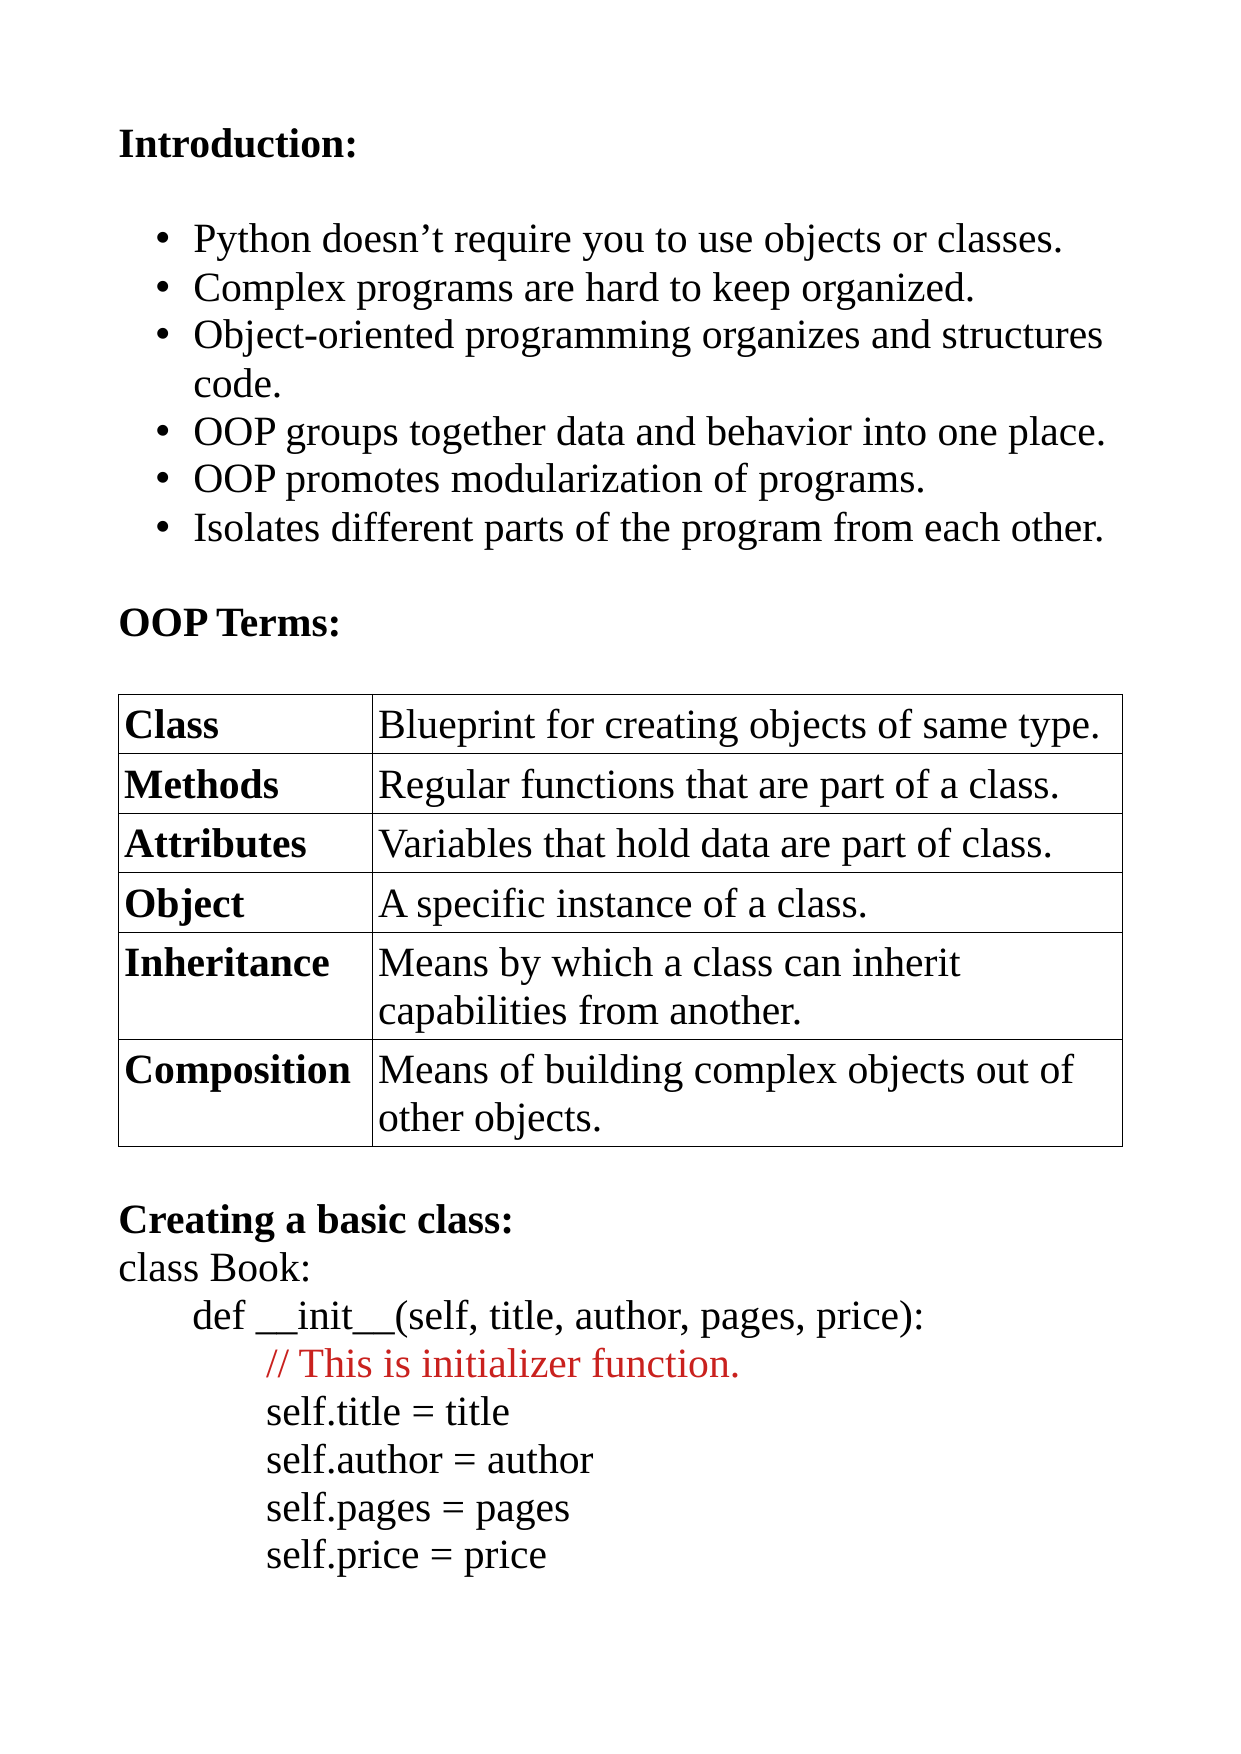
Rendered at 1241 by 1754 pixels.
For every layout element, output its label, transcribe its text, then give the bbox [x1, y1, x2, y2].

text Creating a basic class: [118, 1194, 1122, 1242]
list Complex programs are hard to keep organized. [156, 262, 1122, 310]
text self.pages = pages [118, 1482, 1122, 1530]
text self.price = price [118, 1530, 1122, 1578]
list OOP groups together data and behavior into one place. [156, 406, 1122, 454]
table_cell Regular functions that are part of a class. [373, 754, 1122, 813]
table_cell A specific instance of a class. [373, 873, 1122, 932]
text self.title = title [118, 1386, 1122, 1434]
table_cell Means of building complex objects out of other objects. [373, 1040, 1122, 1146]
list Isolates different parts of the program from each other. [156, 502, 1122, 550]
table_cell Inheritance [119, 933, 372, 1039]
table_header Blueprint for creating objects of same type. [373, 695, 1122, 753]
table_cell Attributes [119, 814, 372, 872]
table_cell Composition [119, 1040, 372, 1146]
table_cell Means by which a class can inherit capabilities from another. [373, 933, 1122, 1039]
text def __init__(self, title, author, pages, price): [118, 1290, 1122, 1338]
list Object-oriented programming organizes and structures code. [156, 310, 1122, 406]
text OOP Terms: [118, 598, 1122, 646]
table_cell Methods [119, 754, 372, 813]
list Python doesn’t require you to use objects or classes. [156, 214, 1122, 262]
text // This is initializer function. [118, 1338, 1122, 1386]
table_header Class [119, 695, 372, 753]
text class Book: [118, 1242, 1122, 1290]
text Introduction: [118, 118, 1122, 166]
table_cell Object [119, 873, 372, 932]
table_cell Variables that hold data are part of class. [373, 814, 1122, 872]
list OOP promotes modularization of programs. [156, 454, 1122, 502]
text self.author = author [118, 1434, 1122, 1482]
